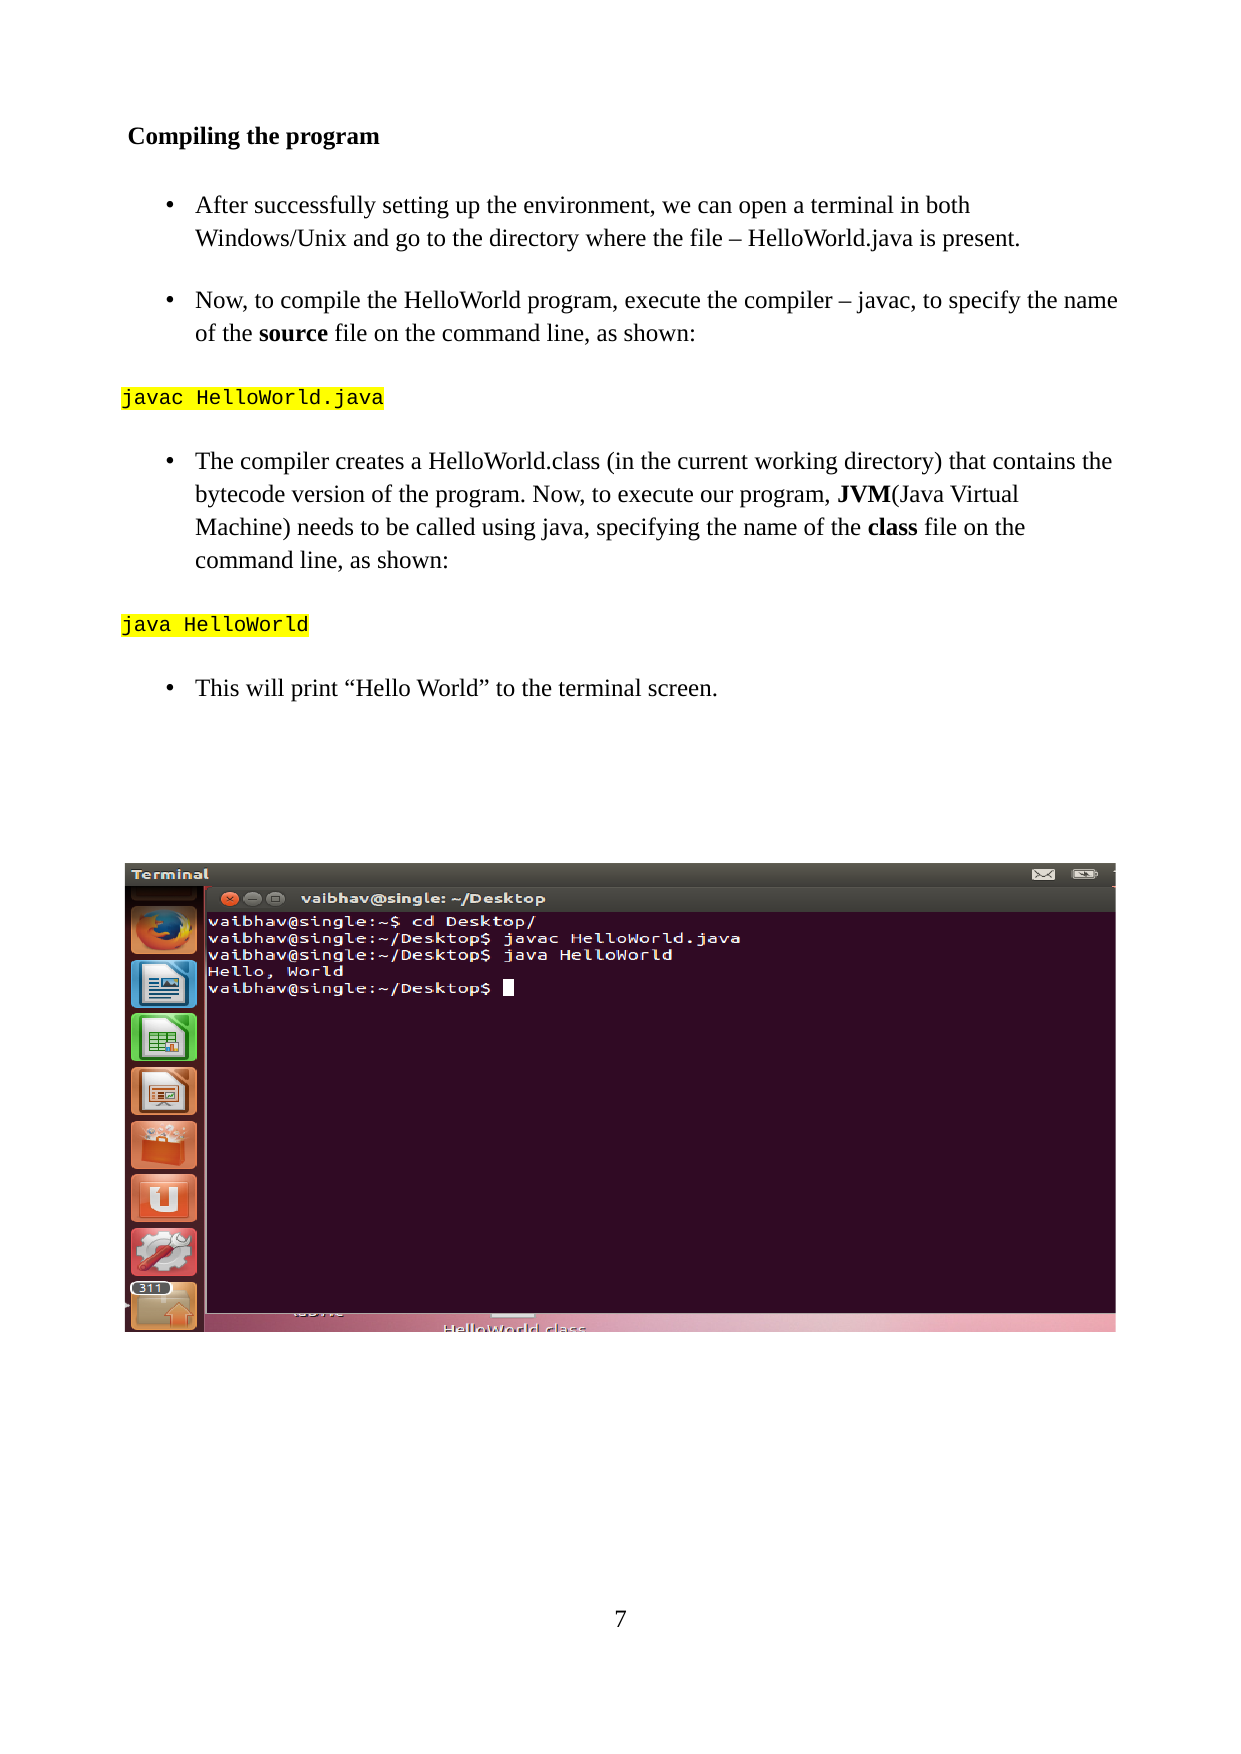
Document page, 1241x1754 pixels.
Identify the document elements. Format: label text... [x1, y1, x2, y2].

picture [124, 863, 1116, 1332]
text javac HelloWorld.java [118, 384, 1122, 413]
list After successfully setting up the environment, we can open a terminal in both Windows/Unix and go to the directory where the file – HelloWorld.java is present. [162, 187, 1122, 251]
list The compiler creates a HelloWorld.class (in the current working directory) that contains the bytecode version of the program. Now, to execute our program, JVM(Java Virtual Machine) needs to be called using java, specifying the name of the class file on the command line, as shown: [162, 443, 1122, 577]
text java HelloWorld [118, 611, 1122, 640]
list This will print “Hello World” to the terminal screen. [162, 670, 1122, 737]
text Compiling the program [118, 118, 1122, 153]
list Now, to compile the HelloWorld program, execute the compiler – javac, to specify the name of the source file on the command line, as shown: [162, 282, 1122, 350]
